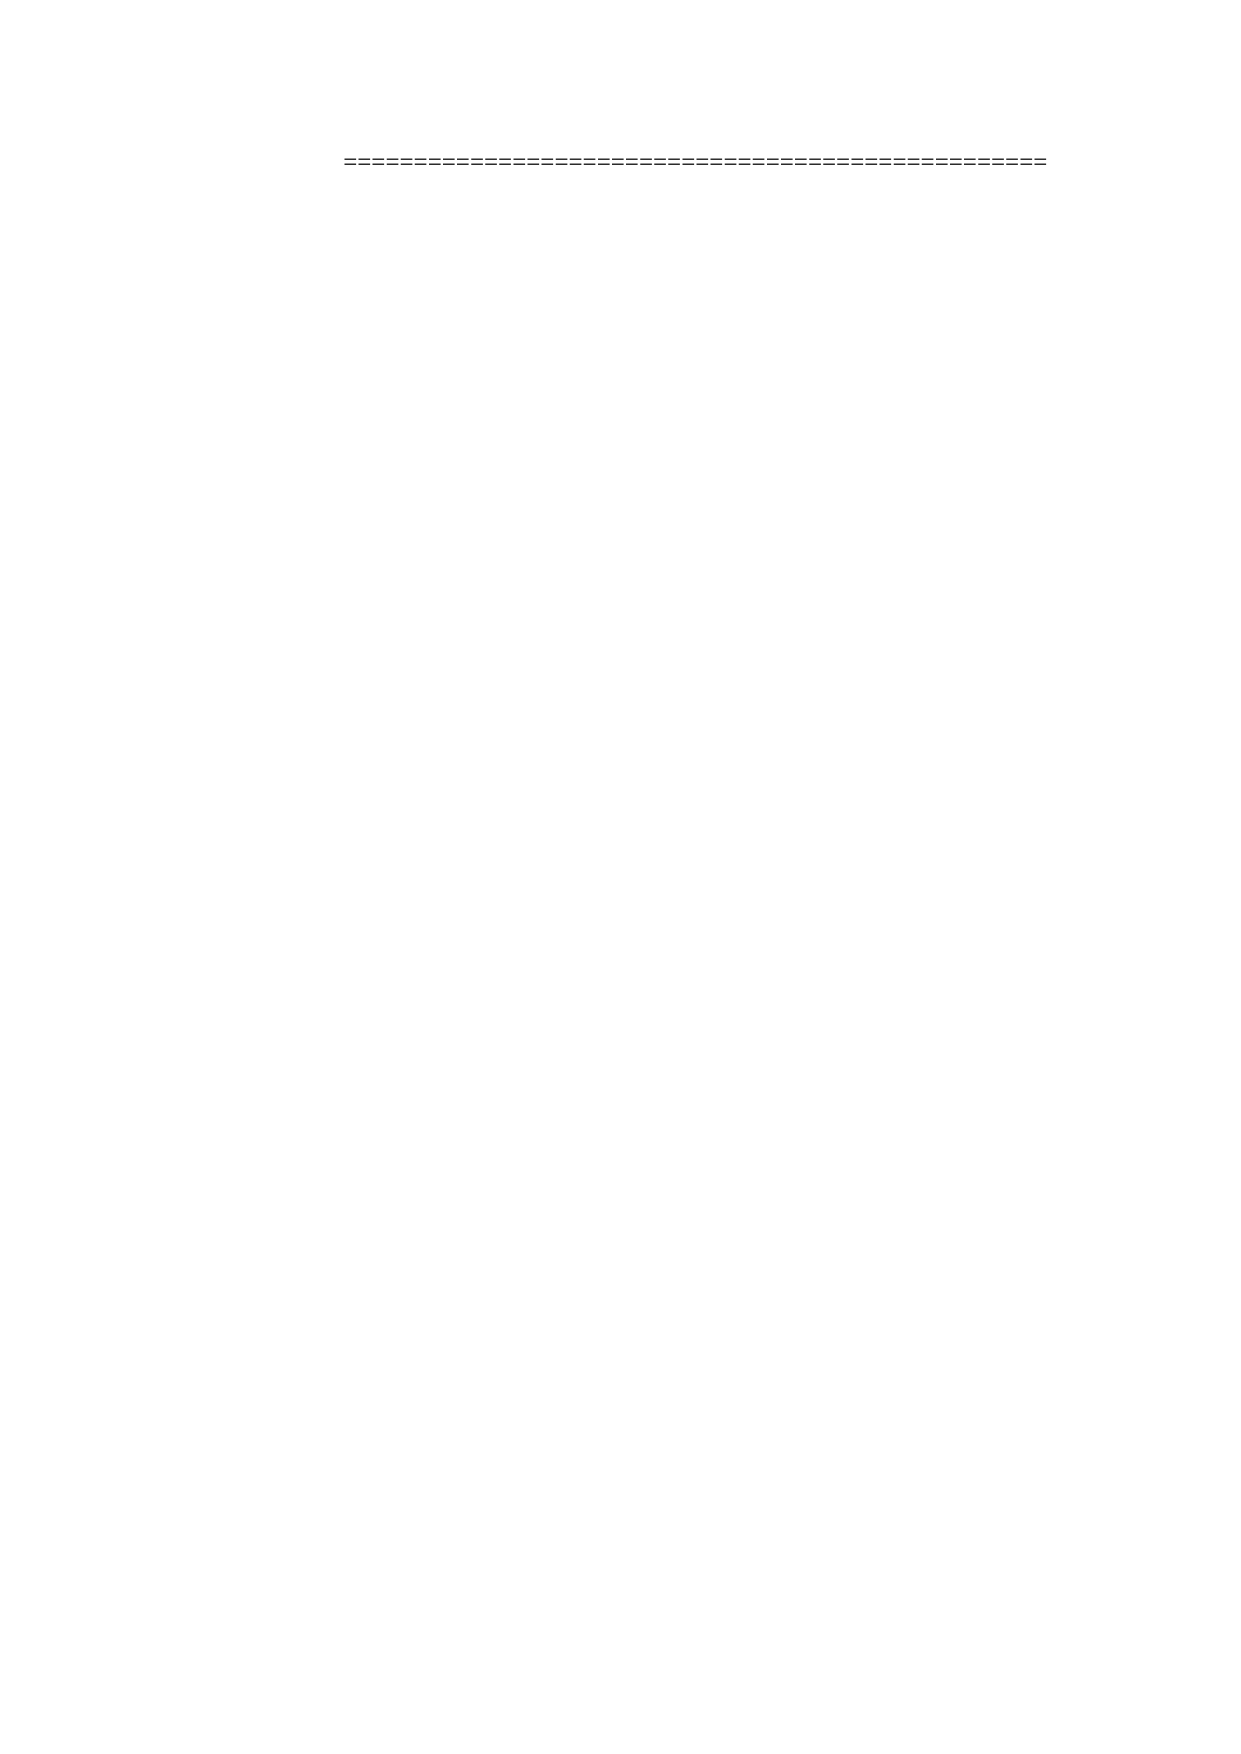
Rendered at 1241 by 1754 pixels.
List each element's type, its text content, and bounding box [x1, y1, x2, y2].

text ================================================== [343, 147, 1122, 176]
